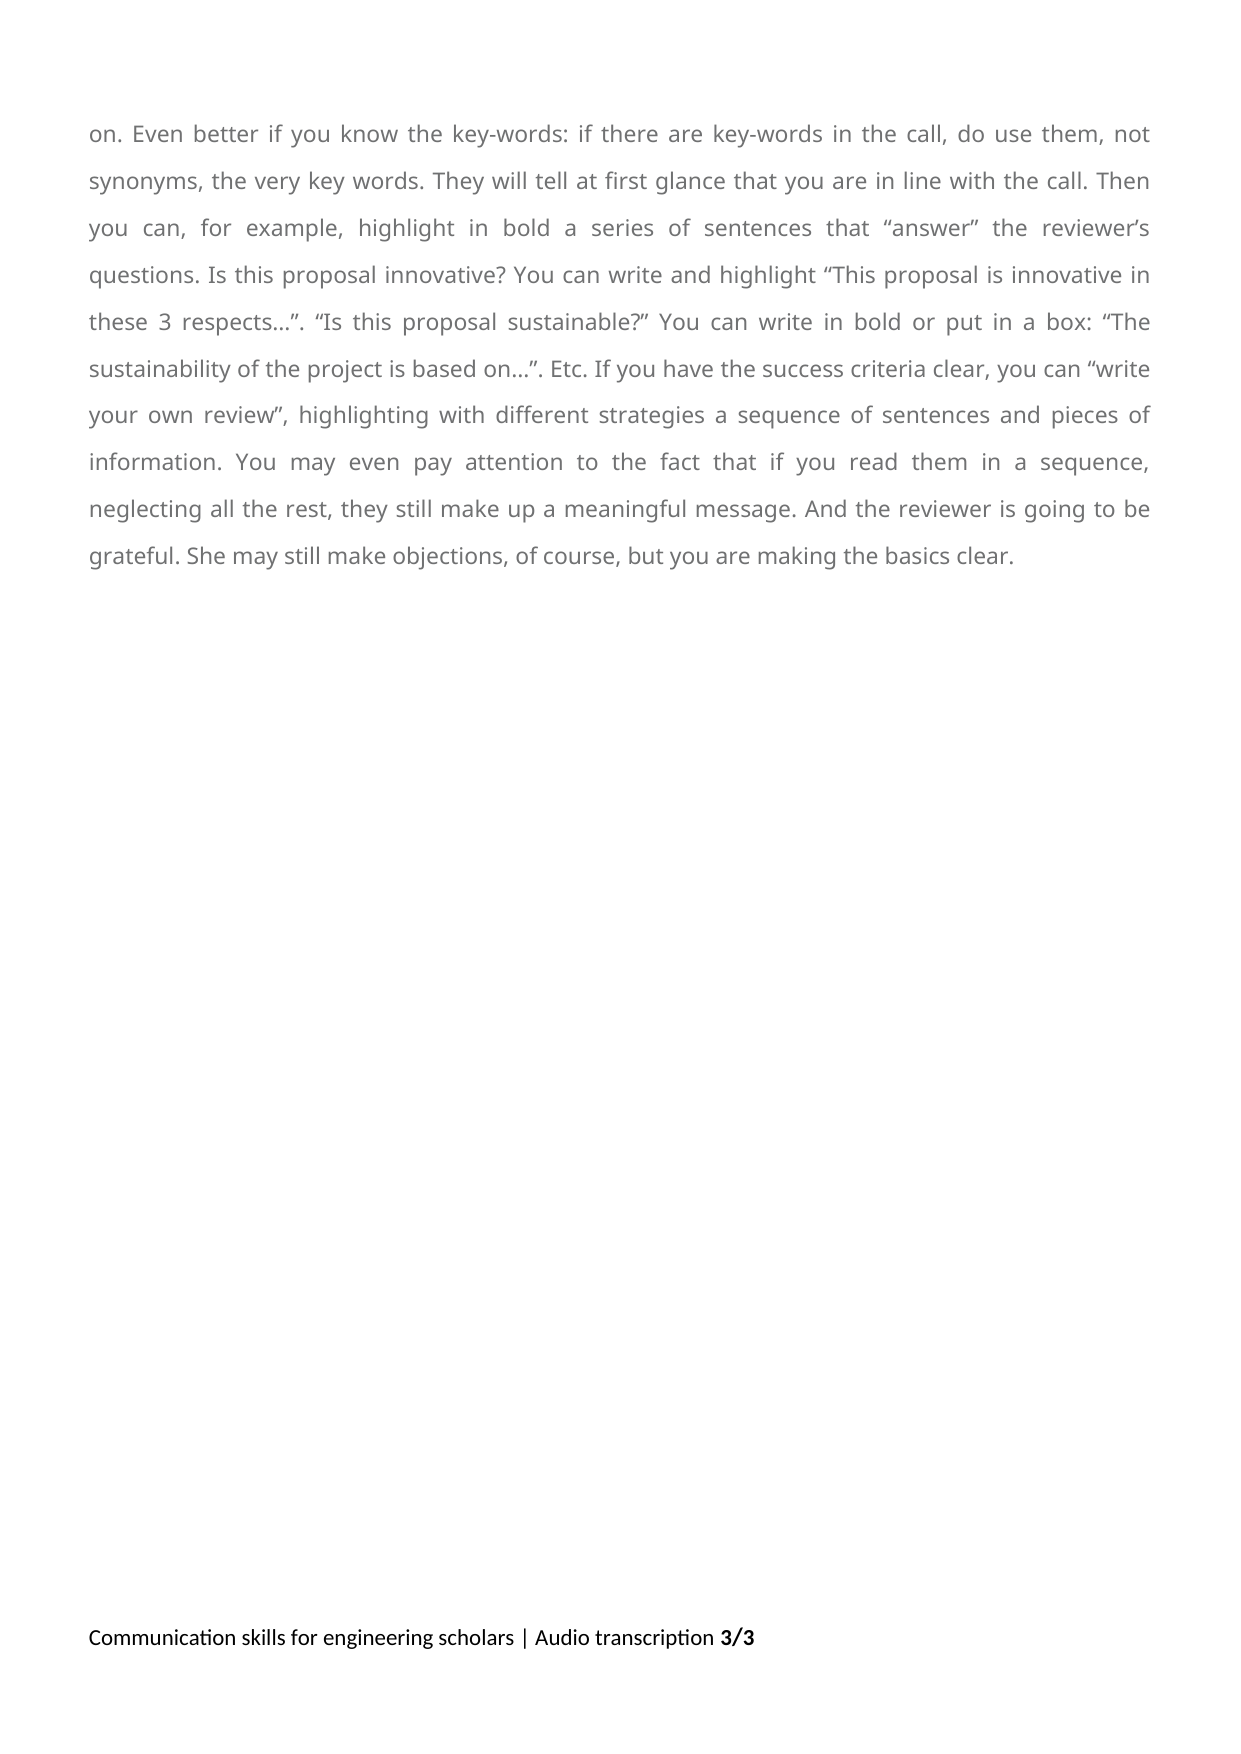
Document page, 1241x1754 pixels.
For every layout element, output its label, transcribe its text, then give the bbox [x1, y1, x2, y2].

text on. Even better if you know the key-words: if there are key-words in the call, do use them, not synonyms, the very key words. They will tell at first glance that you are in line with the call. Then you can, for example, highlight in bold a series of sentences that “answer” the reviewer’s questions. Is this proposal innovative? You can write and highlight “This proposal is innovative in these 3 respects…”. “Is this proposal sustainable?” You can write in bold or put in a box: “The sustainability of the project is based on…”. Etc. If you have the success criteria clear, you can “write your own review”, highlighting with different strategies a sequence of sentences and pieces of information. You may even pay attention to the fact that if you read them in a sequence, neglecting all the rest, they still make up a meaningful message. And the reviewer is going to be grateful. She may still make objections, of course, but you are making the basics clear. [89, 118, 1152, 571]
